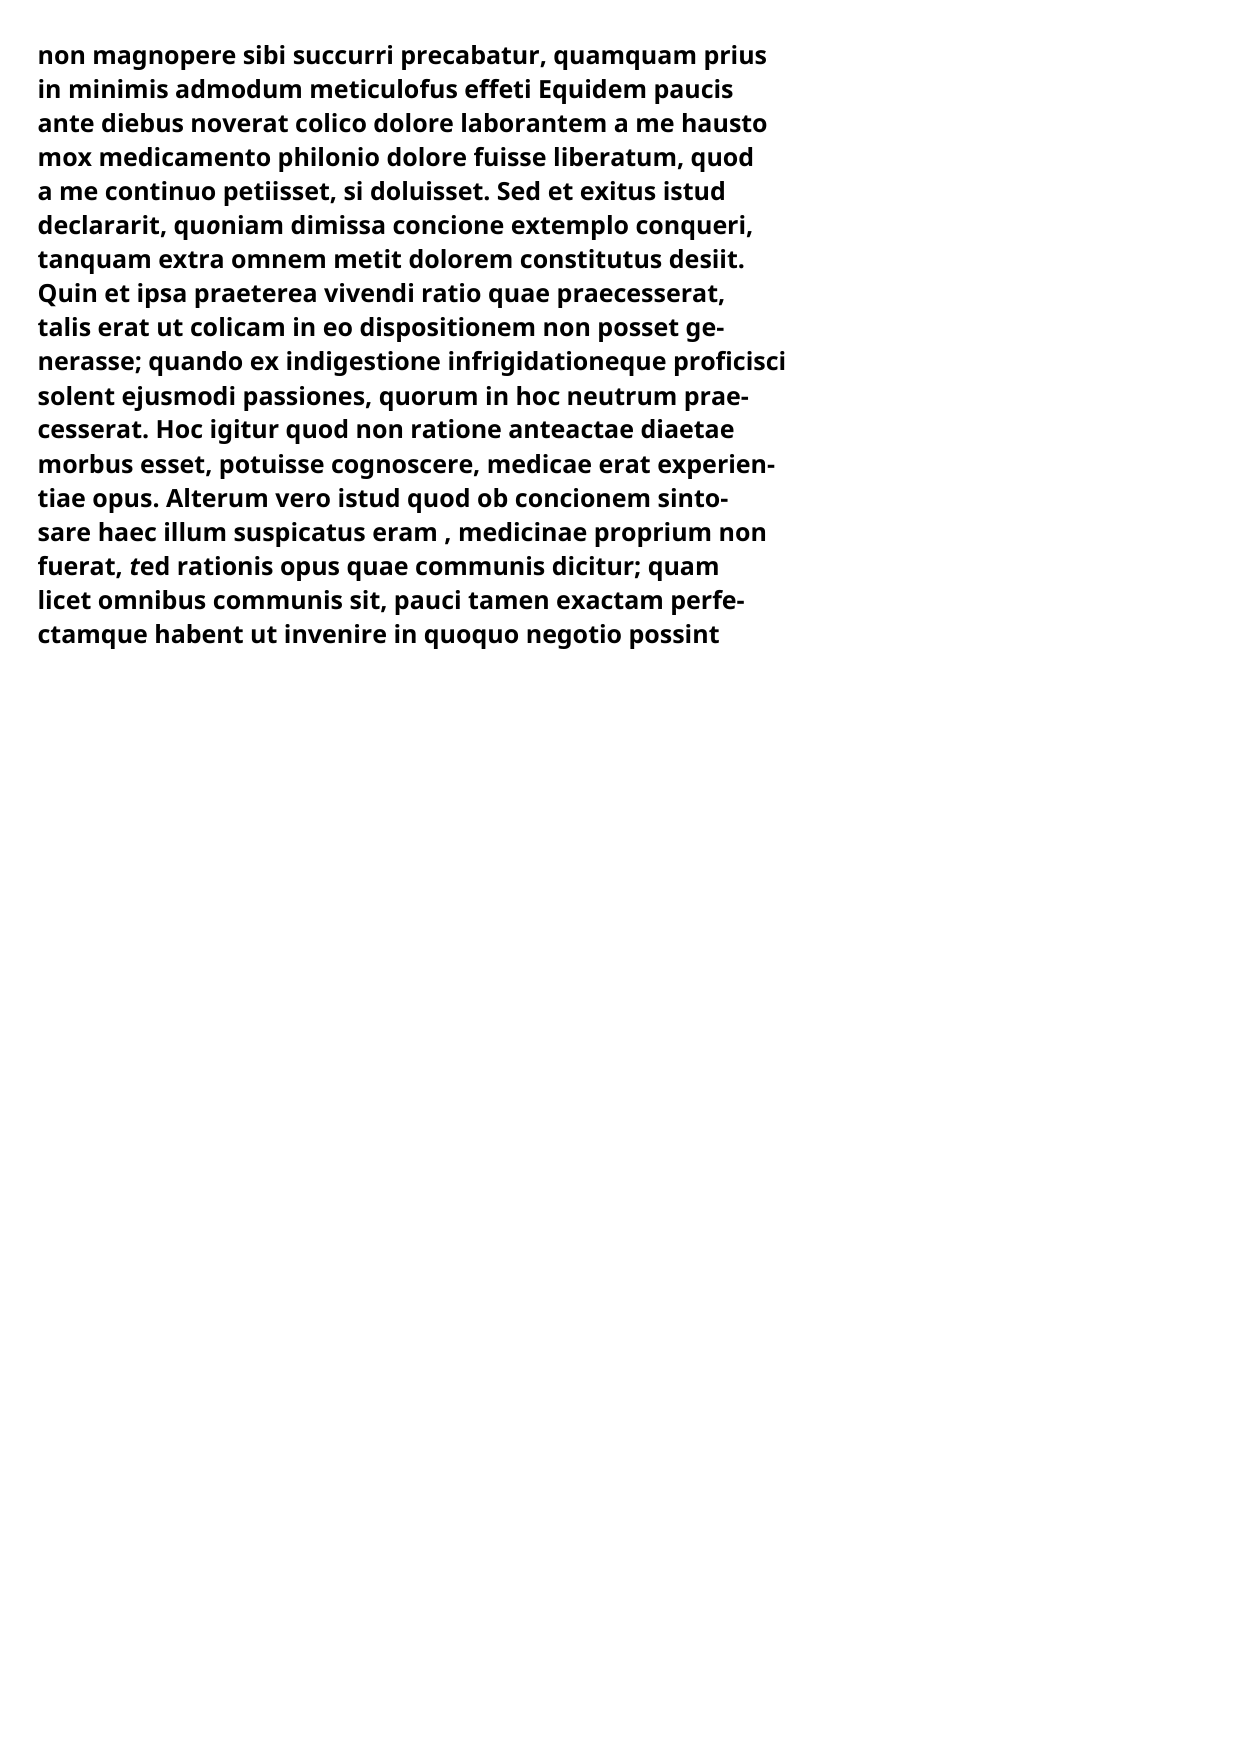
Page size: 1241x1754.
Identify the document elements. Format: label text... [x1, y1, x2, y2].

text non magnopere sibi succurri precabatur, quamquam prius in minimis admodum meticulofus effeti Equidem paucis ante diebus noverat colico dolore laborantem a me hausto mox medicamento philonio dolore fuisse liberatum, quod a me continuo petiisset, si doluisset. Sed et exitus istud declararit, quoniam dimissa concione extemplo conqueri, tanquam extra omnem metit dolorem constitutus desiit. Quin et ipsa praeterea vivendi ratio quae praecesserat, talis erat ut colicam in eo dispositionem non posset ge- nerasse; quando ex indigestione infrigidationeque proficisci solent ejusmodi passiones, quorum in hoc neutrum prae- cesserat. Hoc igitur quod non ratione anteactae diaetae morbus esset, potuisse cognoscere, medicae erat experien- tiae opus. Alterum vero istud quod ob concionem sinto- sare haec illum suspicatus eram , medicinae proprium non fuerat, ted rationis opus quae communis dicitur; quam licet omnibus communis sit, pauci tamen exactam perfe- ctamque habent ut invenire in quoquo negotio possint [37, 37, 1203, 651]
